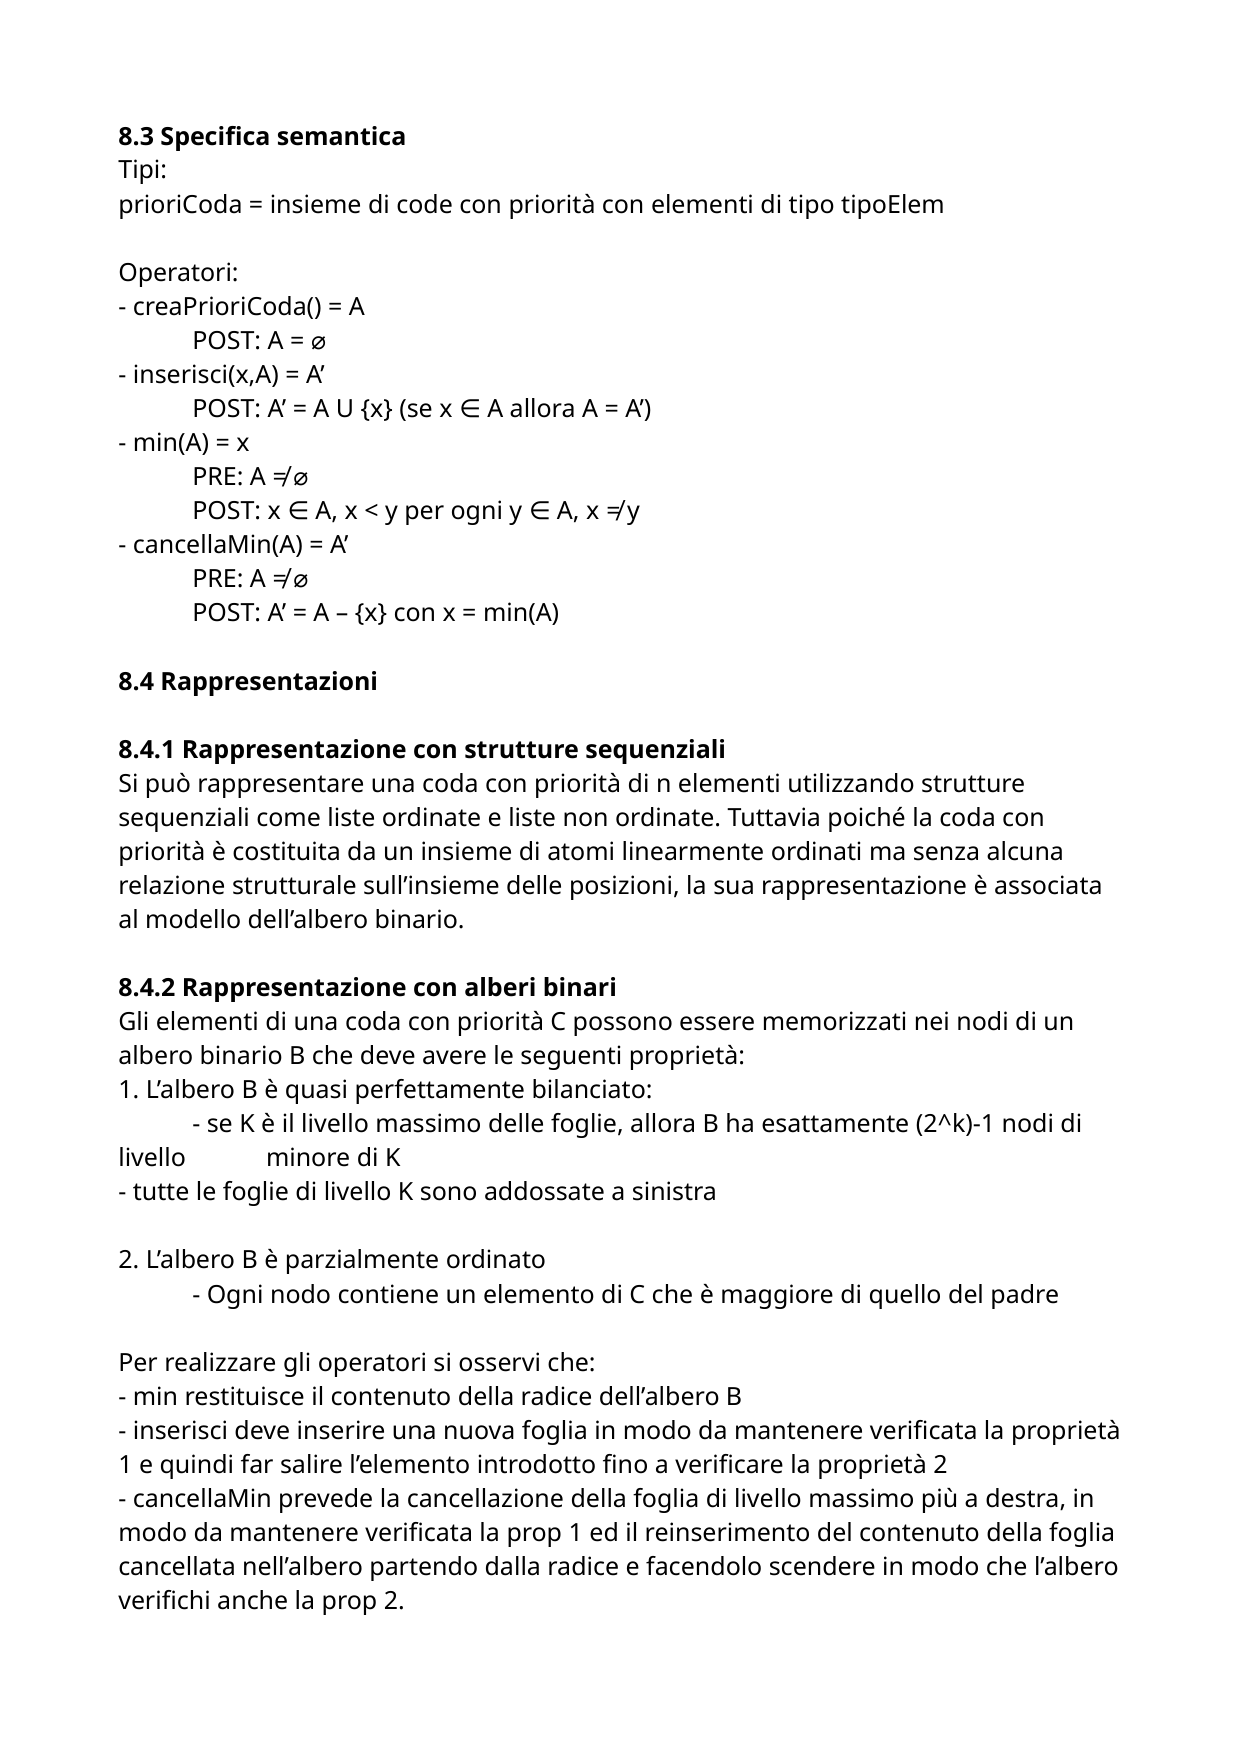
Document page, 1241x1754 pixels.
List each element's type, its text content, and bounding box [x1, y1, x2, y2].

text Tipi: [118, 152, 1122, 186]
text PRE: A ≠ ⌀ [118, 561, 1122, 595]
text 8.4.2 Rappresentazione con alberi binari [118, 970, 1122, 1004]
text - se K è il livello massimo delle foglie, allora B ha esattamente (2^k)-1 nodi di livello minore di K [118, 1106, 1122, 1174]
text - cancellaMin prevede la cancellazione della foglia di livello massimo più a destra, in modo da mantenere verificata la prop 1 ed il reinserimento del contenuto della foglia cancellata nell’albero partendo dalla radice e facendolo scendere in modo che l’albero verifichi anche la prop 2. [118, 1481, 1122, 1617]
text POST: A’ = A U {x} (se x ∈ A allora A = A’) [118, 391, 1122, 425]
text 8.4 Rappresentazioni [118, 663, 1122, 697]
text - Ogni nodo contiene un elemento di C che è maggiore di quello del padre [118, 1276, 1122, 1310]
text Per realizzare gli operatori si osservi che: [118, 1344, 1122, 1378]
text 1. L’albero B è quasi perfettamente bilanciato: [118, 1072, 1122, 1106]
text Gli elementi di una coda con priorità C possono essere memorizzati nei nodi di un albero binario B che deve avere le seguenti proprietà: [118, 1004, 1122, 1072]
text - creaPrioriCoda() = A [118, 288, 1122, 322]
text POST: A = ⌀ [118, 322, 1122, 357]
text 2. L’albero B è parzialmente ordinato [118, 1242, 1122, 1276]
text PRE: A ≠ ⌀ [118, 459, 1122, 493]
text 8.4.1 Rappresentazione con strutture sequenziali [118, 731, 1122, 765]
text Operatori: [118, 254, 1122, 288]
text - min restituisce il contenuto della radice dell’albero B [118, 1378, 1122, 1412]
text - inserisci(x,A) = A’ [118, 357, 1122, 391]
text POST: x ∈ A, x < y per ogni y ∈ A, x ≠ y [118, 493, 1122, 527]
text POST: A’ = A – {x} con x = min(A) [118, 595, 1122, 629]
text - inserisci deve inserire una nuova foglia in modo da mantenere verificata la proprietà 1 e quindi far salire l’elemento introdotto fino a verificare la proprietà 2 [118, 1412, 1122, 1481]
text prioriCoda = insieme di code con priorità con elementi di tipo tipoElem [118, 186, 1122, 220]
text - cancellaMin(A) = A’ [118, 527, 1122, 561]
text 8.3 Specifica semantica [118, 118, 1122, 152]
text Si può rappresentare una coda con priorità di n elementi utilizzando strutture sequenziali come liste ordinate e liste non ordinate. Tuttavia poiché la coda con priorità è costituita da un insieme di atomi linearmente ordinati ma senza alcuna relazione strutturale sull’insieme delle posizioni, la sua rappresentazione è associata al modello dell’albero binario. [118, 765, 1122, 936]
text - min(A) = x [118, 425, 1122, 459]
text - tutte le foglie di livello K sono addossate a sinistra [118, 1174, 1122, 1208]
